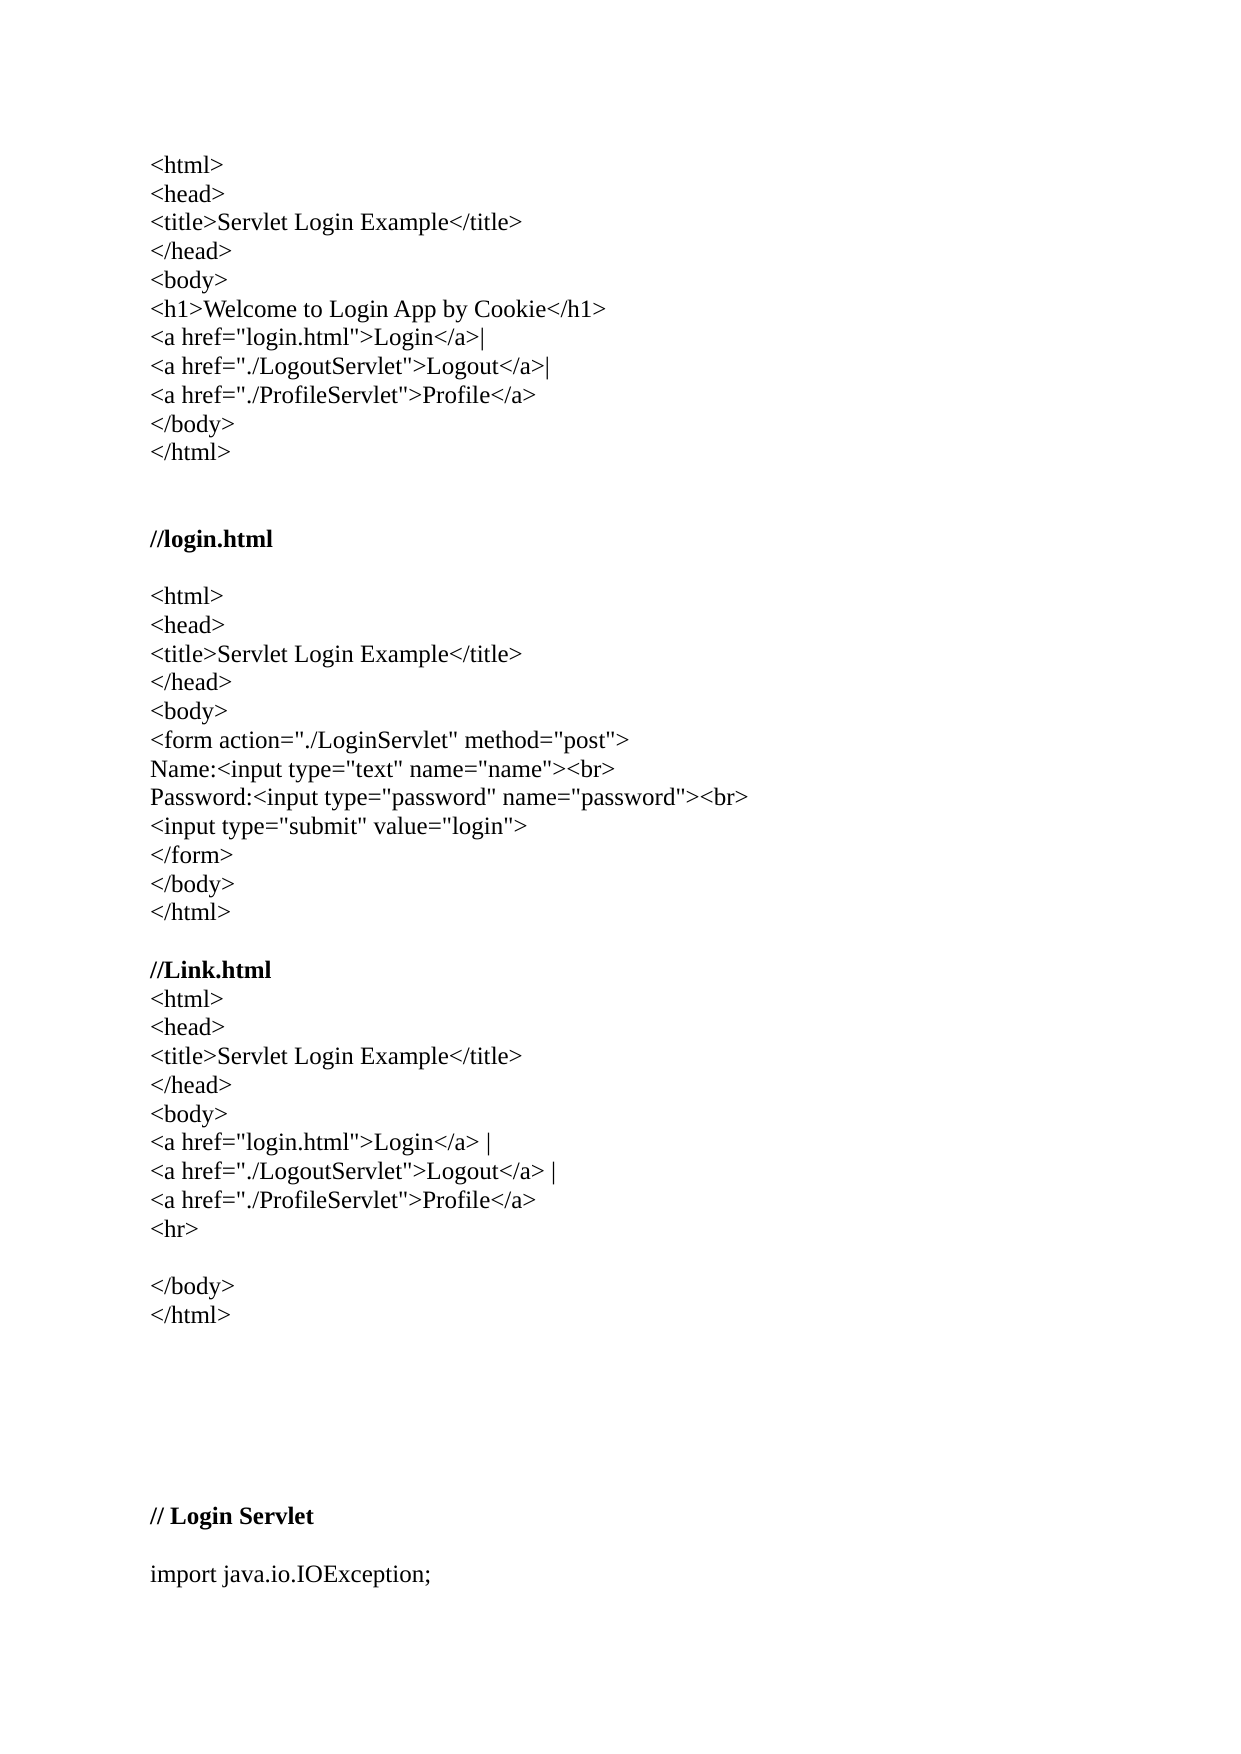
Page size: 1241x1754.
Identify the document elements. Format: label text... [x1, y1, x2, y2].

text </html> [150, 437, 1090, 466]
text <a href="./ProfileServlet">Profile</a> [150, 380, 1090, 409]
text <html> [150, 150, 1090, 179]
text <input type="submit" value="login"> [150, 811, 1090, 840]
text <h1>Welcome to Login App by Cookie</h1> [150, 294, 1090, 322]
text <html> [150, 984, 1090, 1012]
text <head> [150, 1012, 1090, 1041]
text <a href="login.html">Login</a> | [150, 1127, 1090, 1156]
text </head> [150, 236, 1090, 265]
text <title>Servlet Login Example</title> [150, 1041, 1090, 1070]
text <hr> [150, 1214, 1090, 1242]
text <title>Servlet Login Example</title> [150, 207, 1090, 236]
text <a href="login.html">Login</a>| [150, 322, 1090, 351]
text <html> [150, 581, 1090, 610]
text </body> [150, 869, 1090, 897]
text //login.html [150, 524, 1090, 552]
text Password:<input type="password" name="password"><br> [150, 782, 1090, 811]
text //Link.html [150, 955, 1090, 984]
text <body> [150, 265, 1090, 294]
text import java.io.IOException; [150, 1559, 1090, 1587]
text </body> [150, 409, 1090, 437]
text <body> [150, 1099, 1090, 1127]
text <body> [150, 696, 1090, 725]
text // Login Servlet [150, 1501, 1090, 1530]
text <a href="./ProfileServlet">Profile</a> [150, 1185, 1090, 1214]
text </body> [150, 1271, 1090, 1300]
text <head> [150, 610, 1090, 639]
text <form action="./LoginServlet" method="post"> [150, 725, 1090, 754]
text </html> [150, 897, 1090, 926]
text <a href="./LogoutServlet">Logout</a> | [150, 1156, 1090, 1185]
text Name:<input type="text" name="name"><br> [150, 754, 1090, 782]
text <head> [150, 179, 1090, 207]
text </html> [150, 1300, 1090, 1329]
text <title>Servlet Login Example</title> [150, 639, 1090, 667]
text <a href="./LogoutServlet">Logout</a>| [150, 351, 1090, 380]
text </head> [150, 667, 1090, 696]
text </form> [150, 840, 1090, 869]
text </head> [150, 1070, 1090, 1099]
